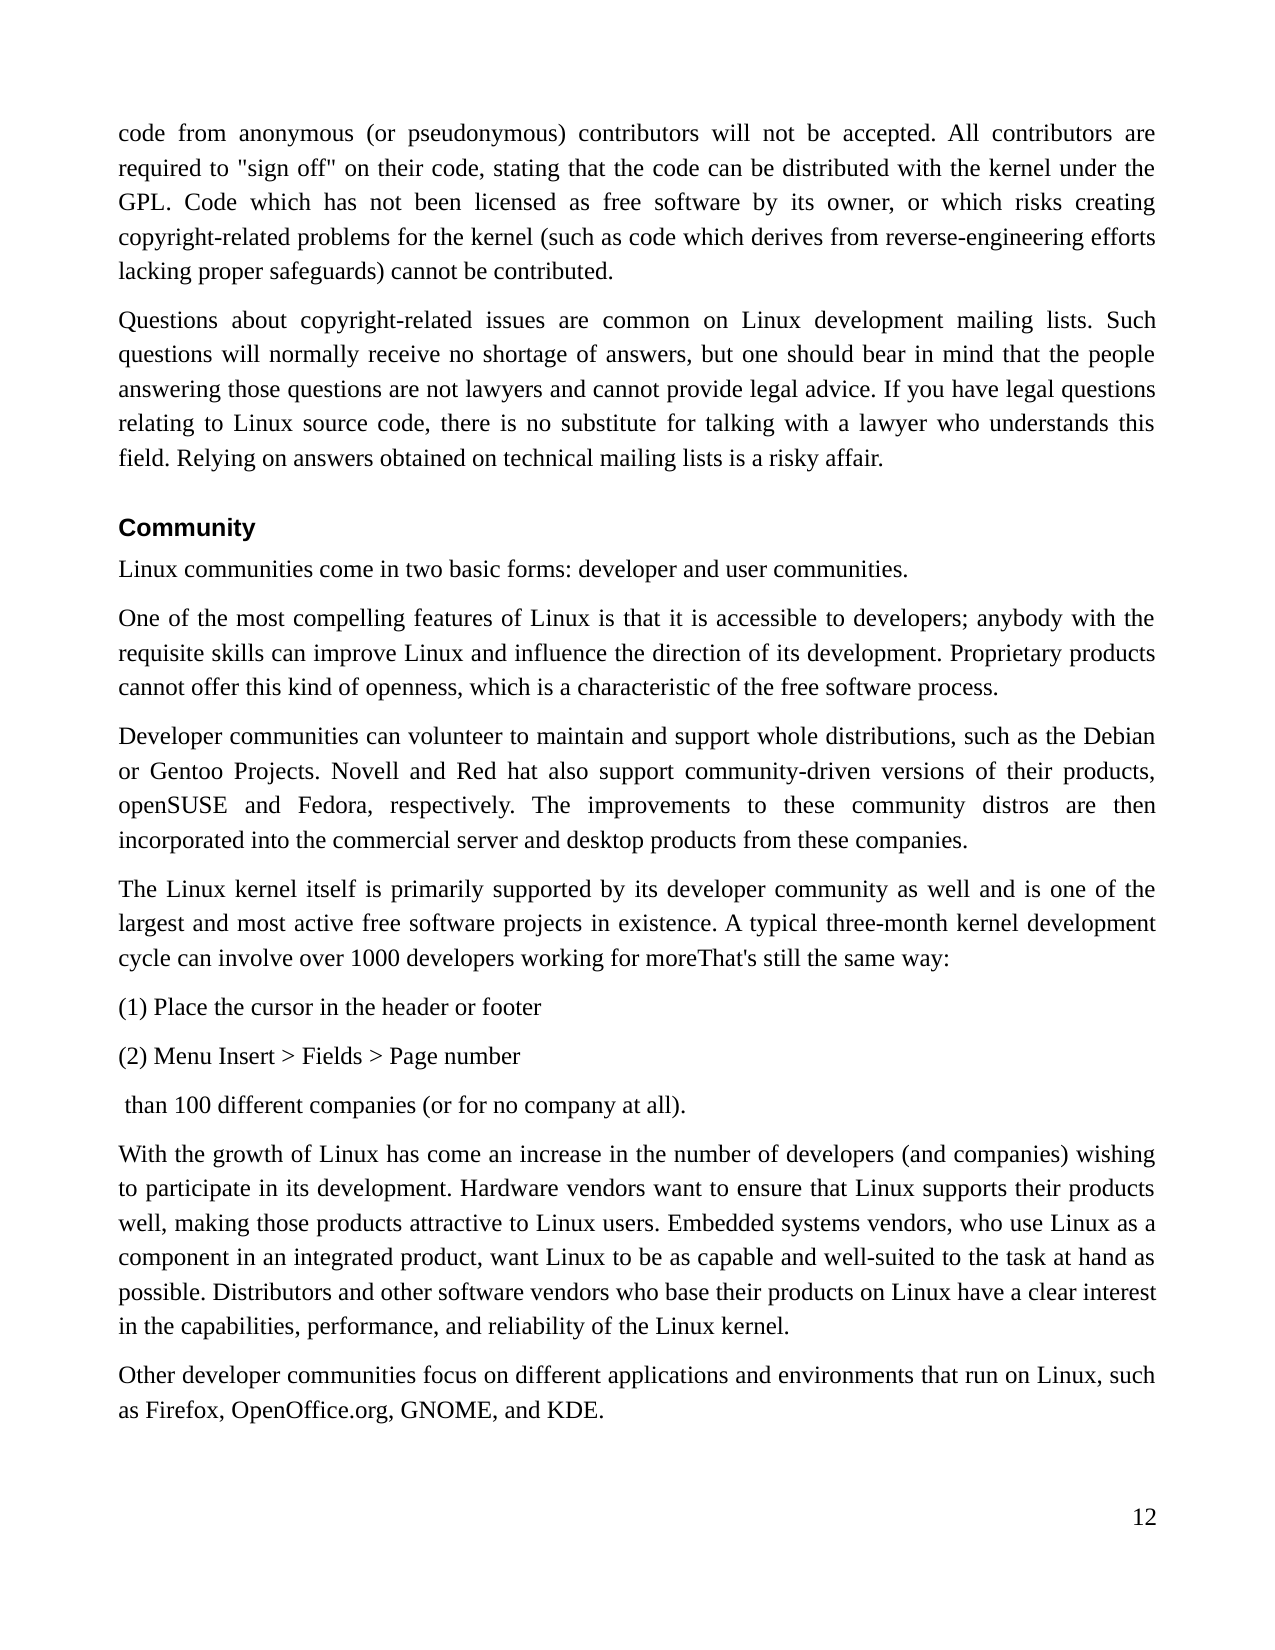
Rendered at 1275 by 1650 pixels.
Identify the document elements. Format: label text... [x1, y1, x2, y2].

text than 100 different companies (or for no company at all). [118, 1090, 1157, 1119]
text Other developer communities focus on different applications and environments that run on Linux, such as Firefox, OpenOffice.org, GNOME, and KDE. [118, 1360, 1157, 1424]
text Questions about copyright-related issues are common on Linux development mailing lists. Such questions will normally receive no shortage of answers, but one should bear in mind that the people answering those questions are not lawyers and cannot provide legal advice. If you have legal questions relating to Linux source code, there is no substitute for talking with a lawyer who understands this field. Relying on answers obtained on technical mailing lists is a risky affair. [118, 305, 1157, 472]
text (1) Place the cursor in the header or footer [118, 992, 1157, 1021]
text Developer communities can volunteer to maintain and support whole distributions, such as the Debian or Gentoo Projects. Novell and Red hat also support community-driven versions of their products, openSUSE and Fedora, respectively. The improvements to these community distros are then incorporated into the commercial server and desktop products from these companies. [118, 721, 1157, 853]
text With the growth of Linux has come an increase in the number of developers (and companies) wishing to participate in its development. Hardware vendors want to ensure that Linux supports their products well, making those products attractive to Linux users. Embedded systems vendors, who use Linux as a component in an integrated product, want Linux to be as capable and well-suited to the task at hand as possible. Distributors and other software vendors who base their products on Linux have a clear interest in the capabilities, performance, and reliability of the Linux kernel. [118, 1139, 1157, 1340]
text (2) Menu Insert > Fields > Page number [118, 1041, 1157, 1069]
subtitle Community [118, 513, 1157, 542]
text The Linux kernel itself is primarily supported by its developer community as well and is one of the largest and most active free software projects in existence. A typical three-month kernel development cycle can involve over 1000 developers working for moreThat's still the same way: [118, 874, 1157, 971]
text code from anonymous (or pseudonymous) contributors will not be accepted. All contributors are required to "sign off" on their code, stating that the code can be distributed with the kernel under the GPL. Code which has not been licensed as free software by its owner, or which risks creating copyright-related problems for the kernel (such as code which derives from reverse-engineering efforts lacking proper safeguards) cannot be contributed. [118, 118, 1157, 285]
text Linux communities come in two basic forms: developer and user communities. [118, 554, 1157, 583]
text One of the most compelling features of Linux is that it is accessible to developers; anybody with the requisite skills can improve Linux and influence the direction of its development. Proprietary products cannot offer this kind of openness, which is a characteristic of the free software process. [118, 603, 1157, 701]
